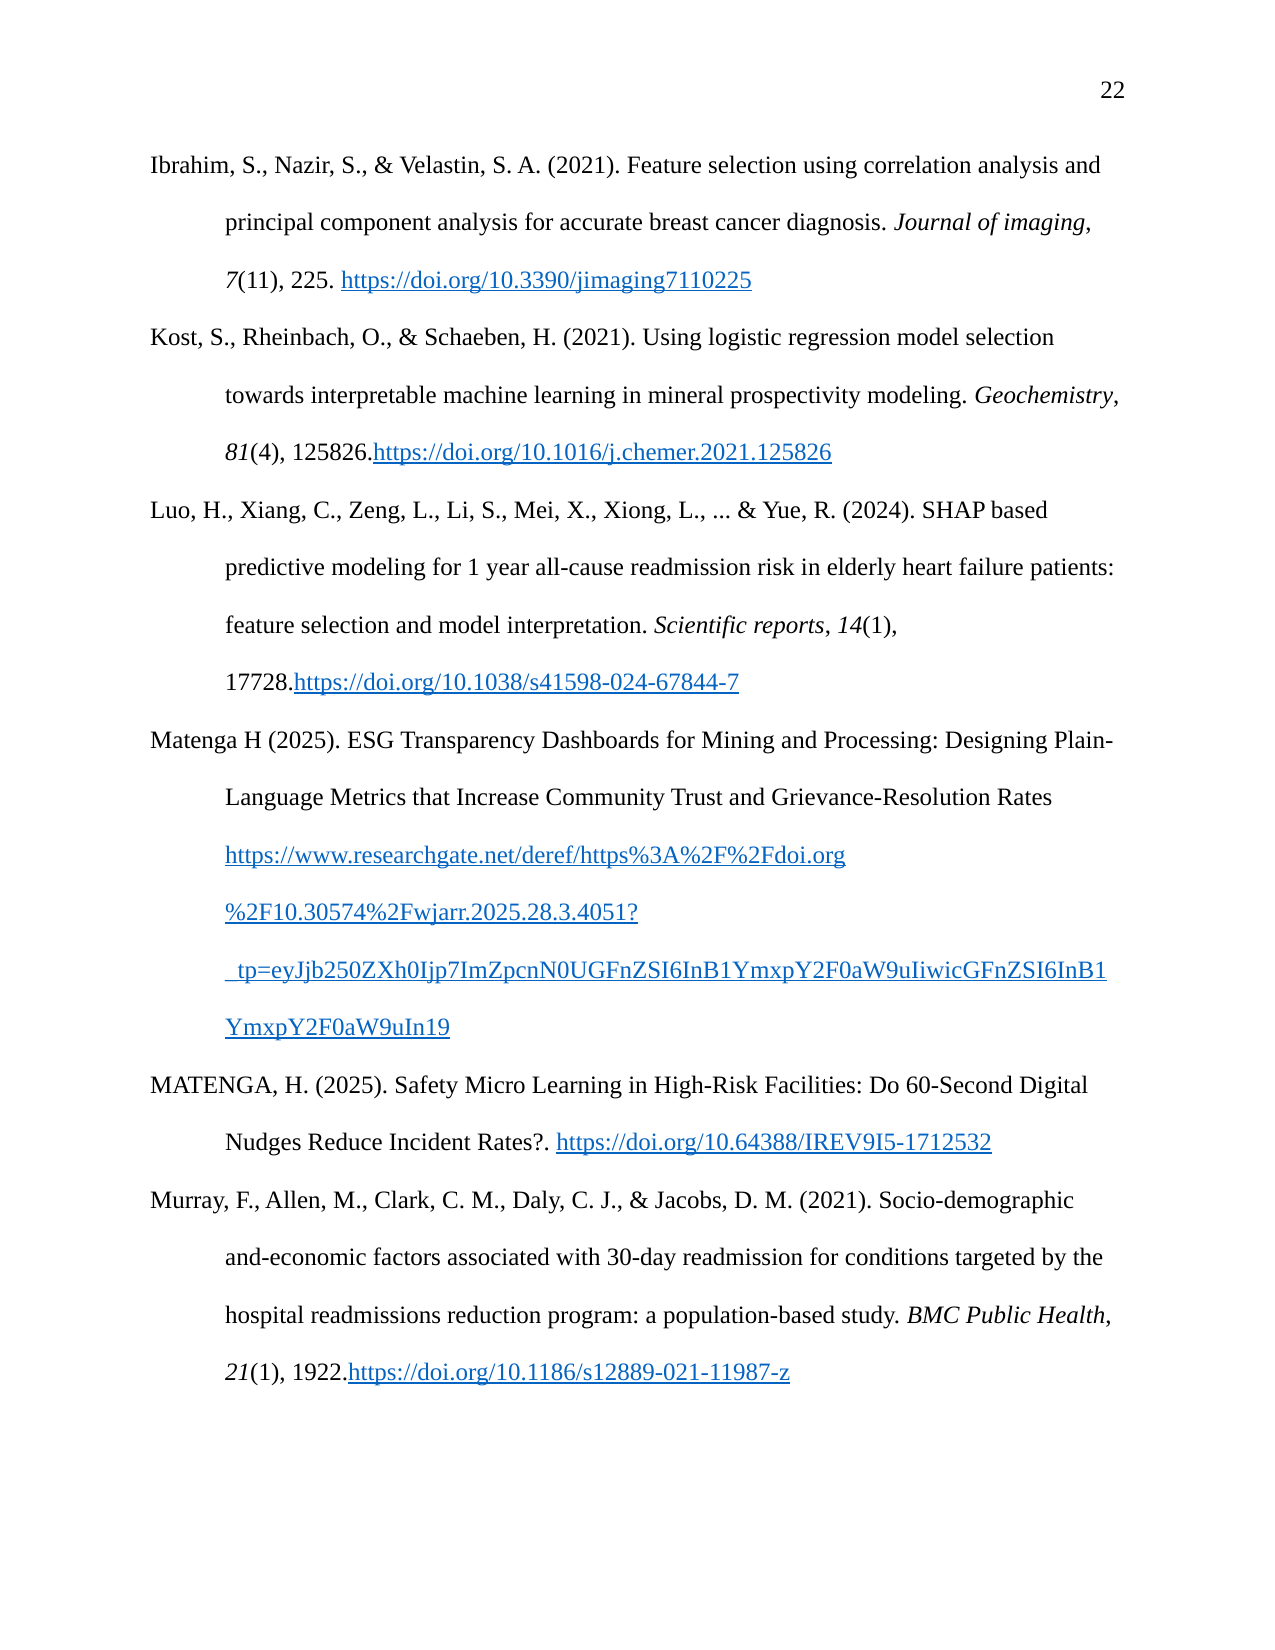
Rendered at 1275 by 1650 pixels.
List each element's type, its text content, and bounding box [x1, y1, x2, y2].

text Matenga H (2025). ESG Transparency Dashboards for Mining and Processing: Designing Plain-Language Metrics that Increase Community Trust and Grievance-Resolution Rates https://www.researchgate.net/deref/https%3A%2F%2Fdoi.org%2F10.30574%2Fwjarr.2025.28.3.4051?_tp=eyJjb250ZXh0Ijp7ImZpcnN0UGFnZSI6InB1YmxpY2F0aW9uIiwicGFnZSI6InB1YmxpY2F0aW9uIn19 [150, 725, 1125, 1041]
text Kost, S., Rheinbach, O., & Schaeben, H. (2021). Using logistic regression model selection towards interpretable machine learning in mineral prospectivity modeling. Geochemistry, 81(4), 125826.https://doi.org/10.1016/j.chemer.2021.125826 [150, 322, 1125, 466]
text Luo, H., Xiang, C., Zeng, L., Li, S., Mei, X., Xiong, L., ... & Yue, R. (2024). SHAP based predictive modeling for 1 year all-cause readmission risk in elderly heart failure patients: feature selection and model interpretation. Scientific reports, 14(1), 17728.https://doi.org/10.1038/s41598-024-67844-7 [150, 495, 1125, 696]
text MATENGA, H. (2025). Safety Micro Learning in High-Risk Facilities: Do 60-Second Digital Nudges Reduce Incident Rates?. https://doi.org/10.64388/IREV9I5-1712532 [150, 1070, 1125, 1156]
text Ibrahim, S., Nazir, S., & Velastin, S. A. (2021). Feature selection using correlation analysis and principal component analysis for accurate breast cancer diagnosis. Journal of imaging, 7(11), 225. https://doi.org/10.3390/jimaging7110225 [150, 150, 1125, 294]
text Murray, F., Allen, M., Clark, C. M., Daly, C. J., & Jacobs, D. M. (2021). Socio-demographic and-economic factors associated with 30-day readmission for conditions targeted by the hospital readmissions reduction program: a population-based study. BMC Public Health, 21(1), 1922.https://doi.org/10.1186/s12889-021-11987-z [150, 1185, 1125, 1386]
